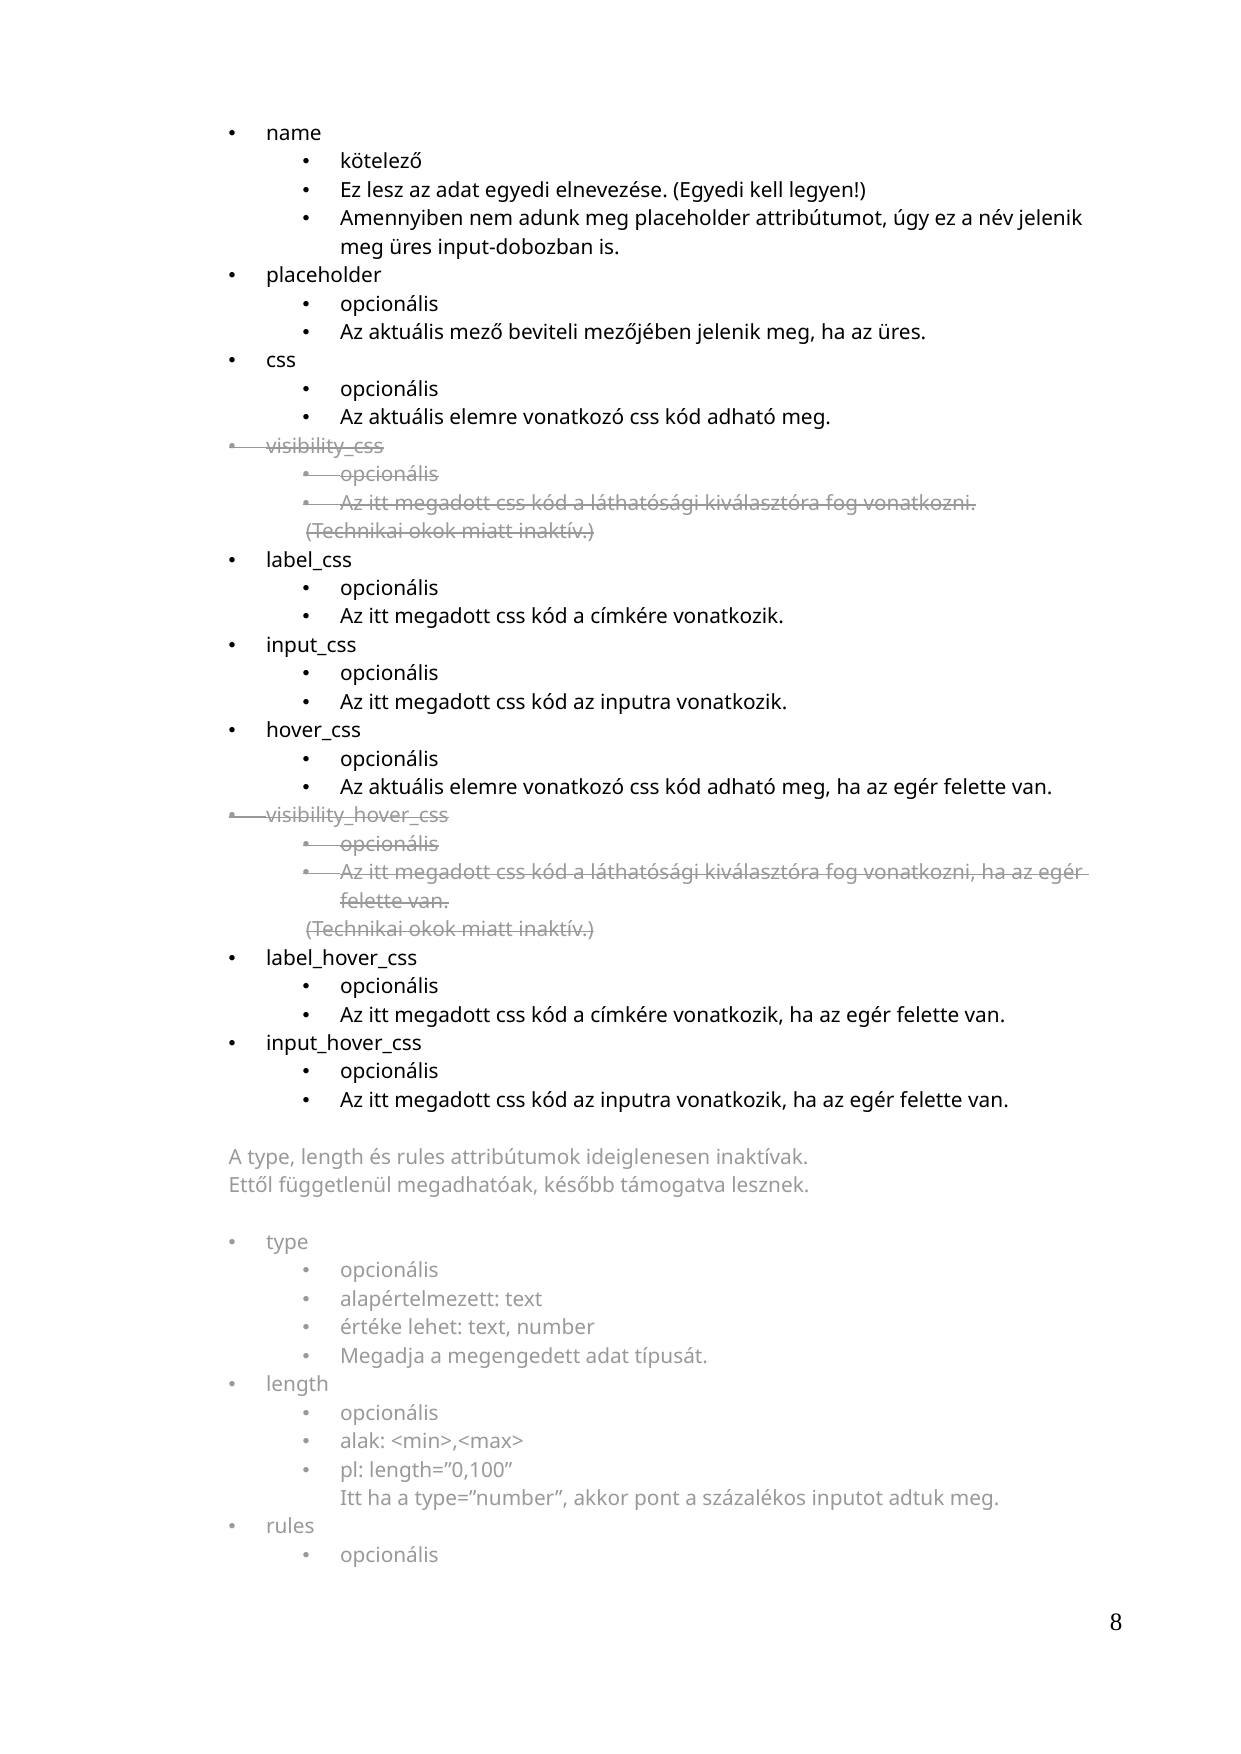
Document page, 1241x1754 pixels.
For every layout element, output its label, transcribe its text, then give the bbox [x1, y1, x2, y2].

list input_hover_css [228, 1028, 1122, 1057]
list name [228, 118, 1122, 147]
list opcionális [302, 1057, 1122, 1085]
list opcionális [302, 459, 1122, 488]
list hover_css [228, 715, 1122, 744]
text A type, length és rules attribútumok ideiglenesen inaktívak. [228, 1142, 1122, 1170]
list css [228, 346, 1122, 374]
list opcionális [302, 573, 1122, 602]
list (Technikai okok miatt inaktív.) [268, 914, 1122, 943]
list label_hover_css [228, 943, 1122, 971]
list Az aktuális elemre vonatkozó css kód adható meg, ha az egér felette van. [302, 772, 1122, 801]
list visibility_css [228, 431, 1122, 459]
list kötelező [302, 147, 1122, 175]
list visibility_hover_css [228, 801, 1122, 829]
list Az aktuális elemre vonatkozó css kód adható meg. [302, 402, 1122, 431]
list placeholder [228, 260, 1122, 289]
list Az itt megadott css kód a láthatósági kiválasztóra fog vonatkozni. [302, 488, 1122, 516]
text Ettől függetlenül megadhatóak, később támogatva lesznek. [228, 1170, 1122, 1199]
list opcionális [302, 289, 1122, 317]
list Az aktuális mező beviteli mezőjében jelenik meg, ha az üres. [302, 317, 1122, 346]
list Amennyiben nem adunk meg placeholder attribútumot, úgy ez a név jelenik meg üres input-dobozban is. [302, 203, 1122, 260]
list opcionális [302, 374, 1122, 402]
list opcionális [302, 1540, 1122, 1568]
list pl: length=”0,100” Itt ha a type=”number”, akkor pont a százalékos inputot adtuk meg. [302, 1455, 1122, 1512]
list type [228, 1227, 1122, 1256]
list alapértelmezett: text [302, 1284, 1122, 1312]
list input_css [228, 630, 1122, 658]
list opcionális [302, 829, 1122, 857]
list Megadja a megengedett adat típusát. [302, 1341, 1122, 1369]
list Az itt megadott css kód az inputra vonatkozik. [302, 687, 1122, 715]
list Az itt megadott css kód az inputra vonatkozik, ha az egér felette van. [302, 1085, 1122, 1113]
list Ez lesz az adat egyedi elnevezése. (Egyedi kell legyen!) [302, 175, 1122, 203]
list értéke lehet: text, number [302, 1312, 1122, 1341]
list Az itt megadott css kód a címkére vonatkozik. [302, 602, 1122, 630]
list label_css [228, 545, 1122, 573]
list (Technikai okok miatt inaktív.) [268, 516, 1122, 545]
list opcionális [302, 1398, 1122, 1426]
list Az itt megadott css kód a láthatósági kiválasztóra fog vonatkozni, ha az egér felette van. [302, 857, 1122, 914]
list opcionális [302, 971, 1122, 1000]
list opcionális [302, 1256, 1122, 1284]
list alak: <min>,<max> [302, 1426, 1122, 1455]
list opcionális [302, 744, 1122, 772]
list length [228, 1369, 1122, 1398]
list opcionális [302, 658, 1122, 687]
list rules [228, 1512, 1122, 1540]
list Az itt megadott css kód a címkére vonatkozik, ha az egér felette van. [302, 1000, 1122, 1028]
